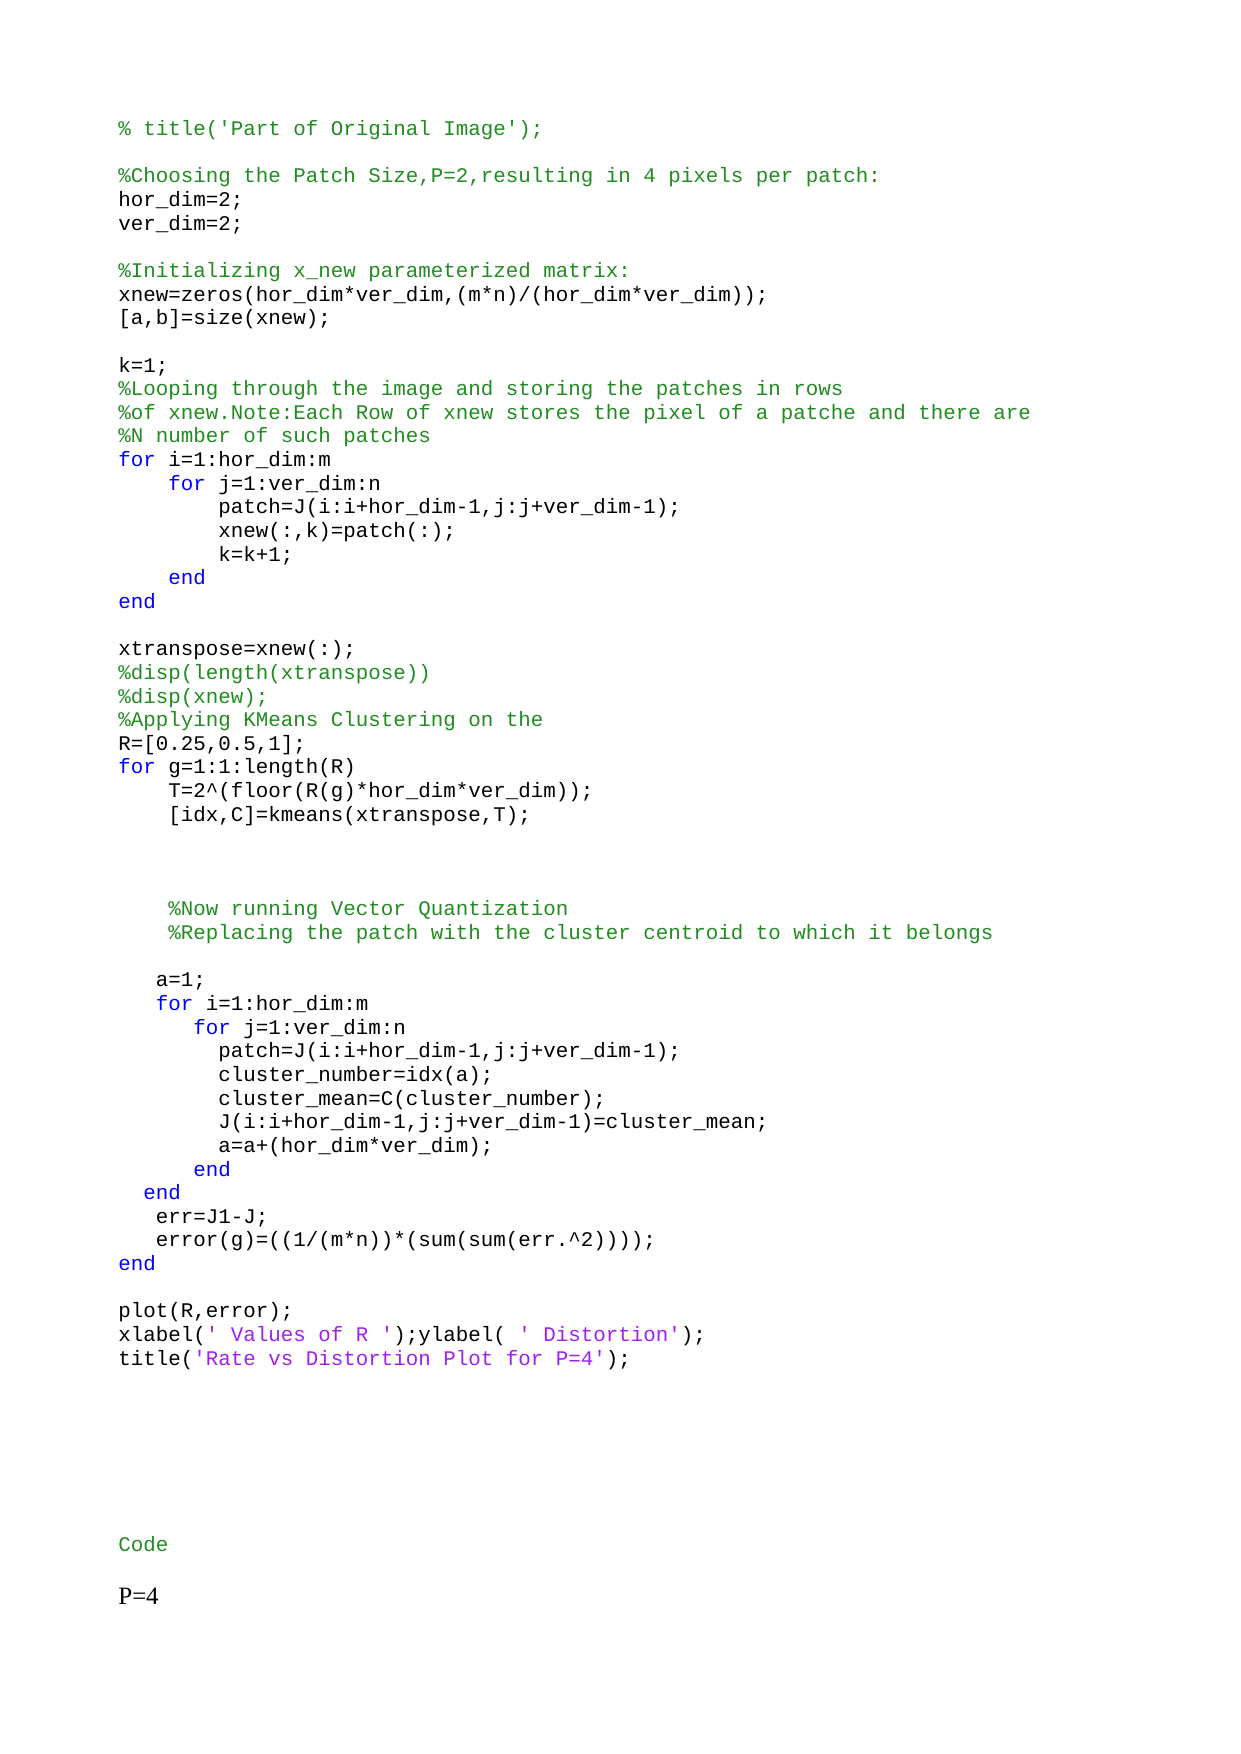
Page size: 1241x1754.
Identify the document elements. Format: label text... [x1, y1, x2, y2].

text %Applying KMeans Clustering on the [118, 709, 1122, 733]
text %Replacing the patch with the cluster centroid to which it belongs [118, 922, 1122, 946]
text %Now running Vector Quantization [118, 898, 1122, 922]
text end [118, 1158, 1122, 1182]
text T=2^(floor(R(g)*hor_dim*ver_dim)); [118, 780, 1122, 804]
text err=J1-J; [118, 1206, 1122, 1229]
text k=1; [118, 354, 1122, 378]
text %Initializing x_new parameterized matrix: [118, 260, 1122, 284]
text xnew=zeros(hor_dim*ver_dim,(m*n)/(hor_dim*ver_dim)); [118, 284, 1122, 307]
text ver_dim=2; [118, 213, 1122, 236]
text Code [118, 1534, 1122, 1557]
text a=1; [118, 969, 1122, 993]
text end [118, 1253, 1122, 1277]
text xnew(:,k)=patch(:); [118, 520, 1122, 544]
text %disp(length(xtranspose)) [118, 662, 1122, 686]
text a=a+(hor_dim*ver_dim); [118, 1135, 1122, 1158]
text plot(R,error); [118, 1300, 1122, 1324]
text xlabel(' Values of R ');ylabel( ' Distortion'); [118, 1324, 1122, 1348]
text patch=J(i:i+hor_dim-1,j:j+ver_dim-1); [118, 496, 1122, 520]
text R=[0.25,0.5,1]; [118, 733, 1122, 757]
text % title('Part of Original Image'); [118, 118, 1122, 142]
text %Choosing the Patch Size,P=2,resulting in 4 pixels per patch: [118, 165, 1122, 189]
text k=k+1; [118, 544, 1122, 567]
text cluster_mean=C(cluster_number); [118, 1088, 1122, 1111]
text %disp(xnew); [118, 686, 1122, 709]
text for i=1:hor_dim:m [118, 449, 1122, 473]
text [a,b]=size(xnew); [118, 307, 1122, 331]
text %N number of such patches [118, 426, 1122, 449]
text cluster_number=idx(a); [118, 1064, 1122, 1088]
text end [118, 567, 1122, 591]
text for g=1:1:length(R) [118, 757, 1122, 780]
text %of xnew.Note:Each Row of xnew stores the pixel of a patche and there are [118, 402, 1122, 426]
text for j=1:ver_dim:n [118, 473, 1122, 496]
text patch=J(i:i+hor_dim-1,j:j+ver_dim-1); [118, 1040, 1122, 1064]
text J(i:i+hor_dim-1,j:j+ver_dim-1)=cluster_mean; [118, 1111, 1122, 1135]
text for j=1:ver_dim:n [118, 1017, 1122, 1040]
text title('Rate vs Distortion Plot for P=4'); [118, 1348, 1122, 1371]
text %Looping through the image and storing the patches in rows [118, 378, 1122, 402]
text end [118, 1182, 1122, 1206]
text end [118, 591, 1122, 615]
text P=4 [118, 1581, 1122, 1610]
text hor_dim=2; [118, 189, 1122, 213]
text [idx,C]=kmeans(xtranspose,T); [118, 804, 1122, 827]
text for i=1:hor_dim:m [118, 993, 1122, 1017]
text xtranspose=xnew(:); [118, 638, 1122, 662]
text error(g)=((1/(m*n))*(sum(sum(err.^2)))); [118, 1229, 1122, 1253]
